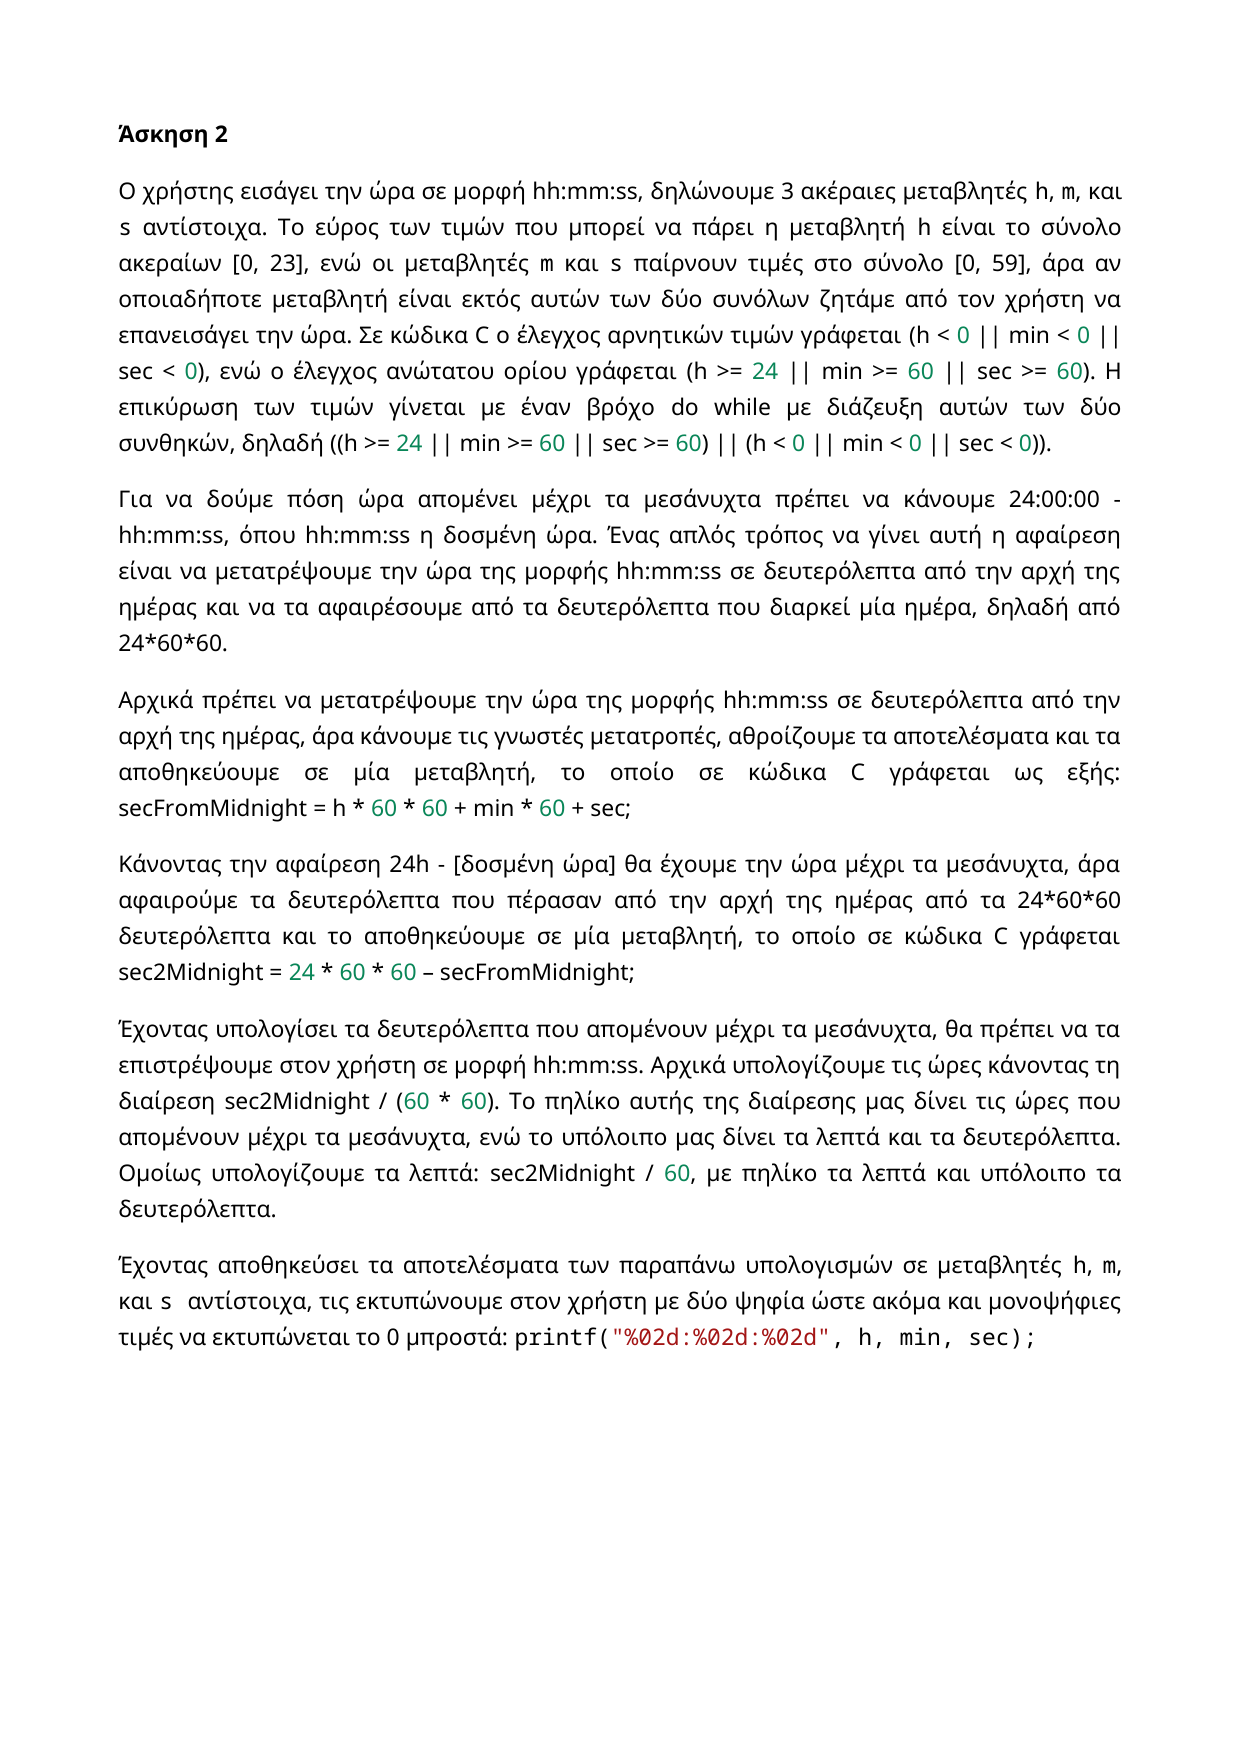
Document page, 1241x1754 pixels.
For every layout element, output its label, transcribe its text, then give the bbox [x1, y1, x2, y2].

text Έχοντας υπολογίσει τα δευτερόλεπτα που απομένουν μέχρι τα μεσάνυχτα, θα πρέπει να τα επιστρέψουμε στον χρήστη σε μορφή hh:mm:ss. Αρχικά υπολογίζουμε τις ώρες κάνοντας τη διαίρεση sec2Midnight / (60 * 60). Το πηλίκο αυτής της διαίρεσης μας δίνει τις ώρες που απομένουν μέχρι τα μεσάνυχτα, ενώ το υπόλοιπο μας δίνει τα λεπτά και τα δευτερόλεπτα. Ομοίως υπολογίζουμε τα λεπτά: sec2Midnight / 60, με πηλίκο τα λεπτά και υπόλοιπο τα δευτερόλεπτα. [118, 1013, 1122, 1224]
text Κάνοντας την αφαίρεση 24h - [δοσμένη ώρα] θα έχουμε την ώρα μέχρι τα μεσάνυχτα, άρα αφαιρούμε τα δευτερόλεπτα που πέρασαν από την αρχή της ημέρας από τα 24*60*60 δευτερόλεπτα και το αποθηκεύουμε σε μία μεταβλητή, το οποίο σε κώδικα C γράφεται sec2Midnight = 24 * 60 * 60 – secFromMidnight; [118, 848, 1122, 987]
text Ο χρήστης εισάγει την ώρα σε μορφή hh:mm:ss, δηλώνουμε 3 ακέραιες μεταβλητές h, m, και s αντίστοιχα. Το εύρος των τιμών που μπορεί να πάρει η μεταβλητή h είναι το σύνολο ακεραίων [0, 23], ενώ οι μεταβλητές m και s παίρνουν τιμές στο σύνολο [0, 59], άρα αν οποιαδήποτε μεταβλητή είναι εκτός αυτών των δύο συνόλων ζητάμε από τον χρήστη να επανεισάγει την ώρα. Σε κώδικα C ο έλεγχος αρνητικών τιμών γράφεται (h < 0 || min < 0 || sec < 0), ενώ ο έλεγχος ανώτατου ορίου γράφεται (h >= 24 || min >= 60 || sec >= 60). Η επικύρωση των τιμών γίνεται με έναν βρόχο do while με διάζευξη αυτών των δύο συνθηκών, δηλαδή ((h >= 24 || min >= 60 || sec >= 60) || (h < 0 || min < 0 || sec < 0)). [118, 175, 1122, 458]
text Αρχικά πρέπει να μετατρέψουμε την ώρα της μορφής hh:mm:ss σε δευτερόλεπτα από την αρχή της ημέρας, άρα κάνουμε τις γνωστές μετατροπές, αθροίζουμε τα αποτελέσματα και τα αποθηκεύουμε σε μία μεταβλητή, το οποίο σε κώδικα C γράφεται ως εξής: secFromMidnight = h * 60 * 60 + min * 60 + sec; [118, 684, 1122, 823]
text Άσκηση 2 [118, 118, 1122, 149]
text Έχοντας αποθηκεύσει τα αποτελέσματα των παραπάνω υπολογισμών σε μεταβλητές h, m, και s αντίστοιχα, τις εκτυπώνουμε στον χρήστη με δύο ψηφία ώστε ακόμα και μονοψήφιες τιμές να εκτυπώνεται το 0 μπροστά: printf("%02d:%02d:%02d", h, min, sec); [118, 1249, 1122, 1352]
text Για να δούμε πόση ώρα απομένει μέχρι τα μεσάνυχτα πρέπει να κάνουμε 24:00:00 - hh:mm:ss, όπου hh:mm:ss η δοσμένη ώρα. Ένας απλός τρόπος να γίνει αυτή η αφαίρεση είναι να μετατρέψουμε την ώρα της μορφής hh:mm:ss σε δευτερόλεπτα από την αρχή της ημέρας και να τα αφαιρέσουμε από τα δευτερόλεπτα που διαρκεί μία ημέρα, δηλαδή από 24*60*60. [118, 483, 1122, 658]
